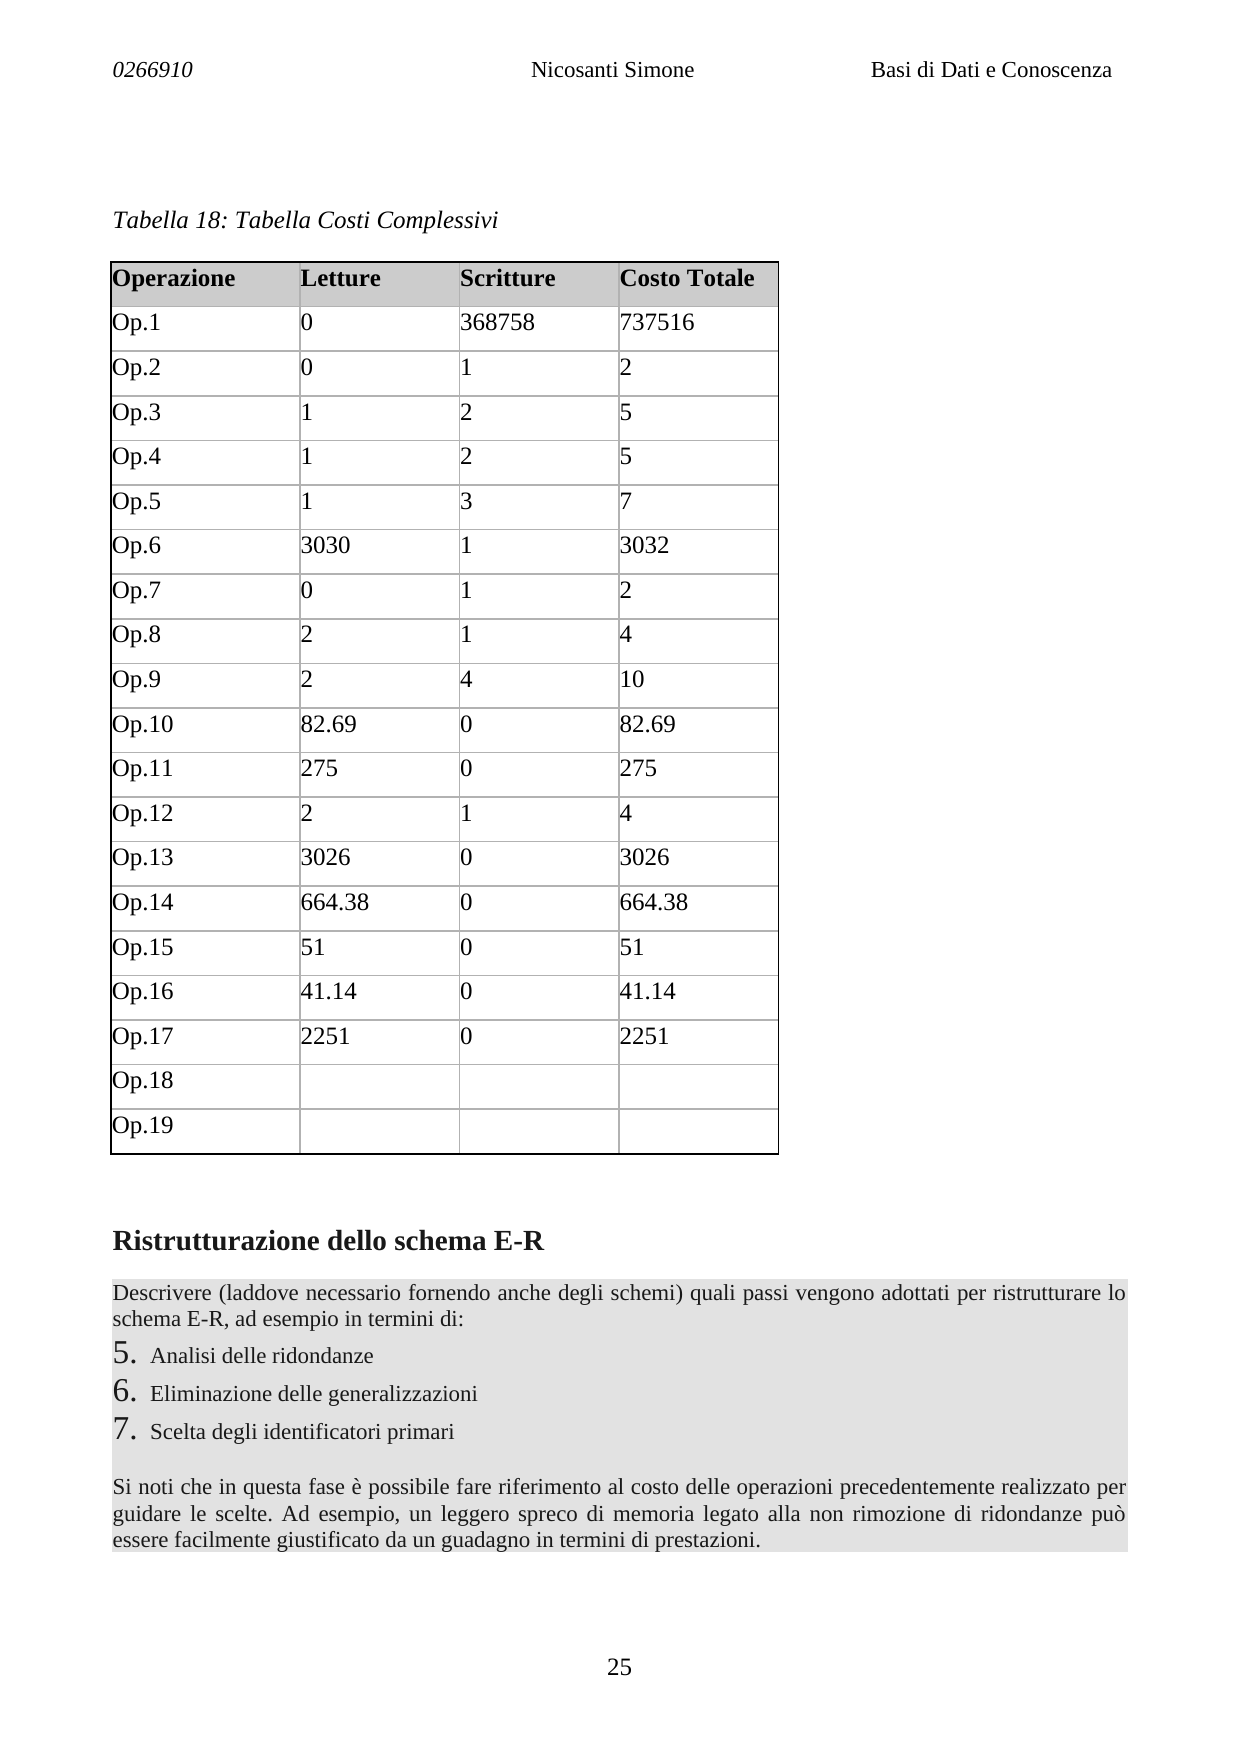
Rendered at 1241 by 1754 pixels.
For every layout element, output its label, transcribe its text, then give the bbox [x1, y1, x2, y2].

table_cell [301, 1065, 459, 1108]
subtitle Ristrutturazione dello schema E-R [112, 1223, 1128, 1256]
list Scelta degli identificatori primari [112, 1408, 1128, 1447]
table_cell 3026 [301, 842, 459, 885]
table_cell Op.7 [112, 575, 299, 618]
table_cell 2 [301, 798, 459, 841]
table_cell Op.6 [112, 530, 299, 573]
table_cell Op.9 [112, 664, 299, 707]
table_cell 0 [460, 753, 618, 796]
table_cell Op.12 [112, 798, 299, 841]
table_cell 3030 [301, 530, 459, 573]
table_cell Op.1 [112, 307, 299, 350]
table_cell 7 [620, 486, 778, 529]
table_cell 275 [620, 753, 778, 796]
table_cell 0 [301, 307, 459, 350]
table_cell Op.14 [112, 887, 299, 930]
table_cell Op.4 [112, 441, 299, 484]
table_cell 82,69 [620, 709, 778, 752]
table_cell 0 [301, 352, 459, 395]
table_cell [460, 1110, 618, 1153]
table_cell 3026 [620, 842, 778, 885]
table_cell 1 [301, 397, 459, 439]
table_cell 4 [620, 620, 778, 662]
table_cell 1 [460, 530, 618, 573]
table_cell Op.18 [112, 1065, 299, 1108]
table_cell 737516 [620, 307, 778, 350]
table_header Letture [301, 263, 459, 306]
table_header Scritture [460, 263, 618, 306]
table_cell 1 [460, 575, 618, 618]
table_cell 2 [460, 441, 618, 484]
table_header Costo Totale [620, 263, 778, 306]
text Tabella 18: Tabella Costi Complessivi [112, 206, 1128, 234]
table_cell 1 [460, 798, 618, 841]
table_cell Op.10 [112, 709, 299, 752]
table_cell 51 [620, 932, 778, 974]
table_cell 2 [620, 352, 778, 395]
table_cell 1 [301, 486, 459, 529]
table_cell 664,38 [620, 887, 778, 930]
table_cell Op.11 [112, 753, 299, 796]
table_cell 368758 [460, 307, 618, 350]
table_cell Op.17 [112, 1021, 299, 1064]
table_cell 0 [460, 709, 618, 752]
table_cell 2 [301, 620, 459, 662]
table_cell 1 [460, 352, 618, 395]
table_cell Op.3 [112, 397, 299, 439]
table_cell [301, 1110, 459, 1153]
table_cell Op.8 [112, 620, 299, 662]
table_cell Op.13 [112, 842, 299, 885]
table_cell 51 [301, 932, 459, 974]
table_cell 4 [620, 798, 778, 841]
table_cell 1 [460, 620, 618, 662]
table_cell 0 [301, 575, 459, 618]
list Analisi delle ridondanze [112, 1332, 1128, 1370]
table_cell 2 [460, 397, 618, 439]
table_cell Op.16 [112, 976, 299, 1019]
table_cell 275 [301, 753, 459, 796]
table_cell 2251 [301, 1021, 459, 1064]
table_cell Op.19 [112, 1110, 299, 1153]
table_cell 2251 [620, 1021, 778, 1064]
text Si noti che in questa fase è possibile fare riferimento al costo delle operazioni precedentemente realizzato per guidare le scelte. Ad esempio, un leggero spreco di memoria legato alla non rimozione di ridondanze può essere facilmente giustificato da un guadagno in termini di prestazioni. [112, 1473, 1128, 1552]
table_cell 5 [620, 441, 778, 484]
table_cell 4 [460, 664, 618, 707]
table_cell 2 [301, 664, 459, 707]
table_cell 0 [460, 976, 618, 1019]
list Eliminazione delle generalizzazioni [112, 1370, 1128, 1408]
table_cell [460, 1065, 618, 1108]
table_cell 82,69 [301, 709, 459, 752]
table_cell 41,14 [620, 976, 778, 1019]
table_cell 2 [620, 575, 778, 618]
table_header Operazione [112, 263, 299, 306]
text Descrivere (laddove necessario fornendo anche degli schemi) quali passi vengono adottati per ristrutturare lo schema E-R, ad esempio in termini di: [112, 1279, 1128, 1332]
table_cell [620, 1065, 778, 1108]
table_cell 3 [460, 486, 618, 529]
table_cell 0 [460, 887, 618, 930]
table_cell 664,38 [301, 887, 459, 930]
table_cell 0 [460, 1021, 618, 1064]
table_cell 41,14 [301, 976, 459, 1019]
table_cell [620, 1110, 778, 1153]
table_cell 10 [620, 664, 778, 707]
table_cell Op.2 [112, 352, 299, 395]
table_cell 3032 [620, 530, 778, 573]
table_cell 5 [620, 397, 778, 439]
table_cell 0 [460, 842, 618, 885]
table_cell Op.5 [112, 486, 299, 529]
table_cell Op.15 [112, 932, 299, 974]
table_cell 0 [460, 932, 618, 974]
table_cell 1 [301, 441, 459, 484]
